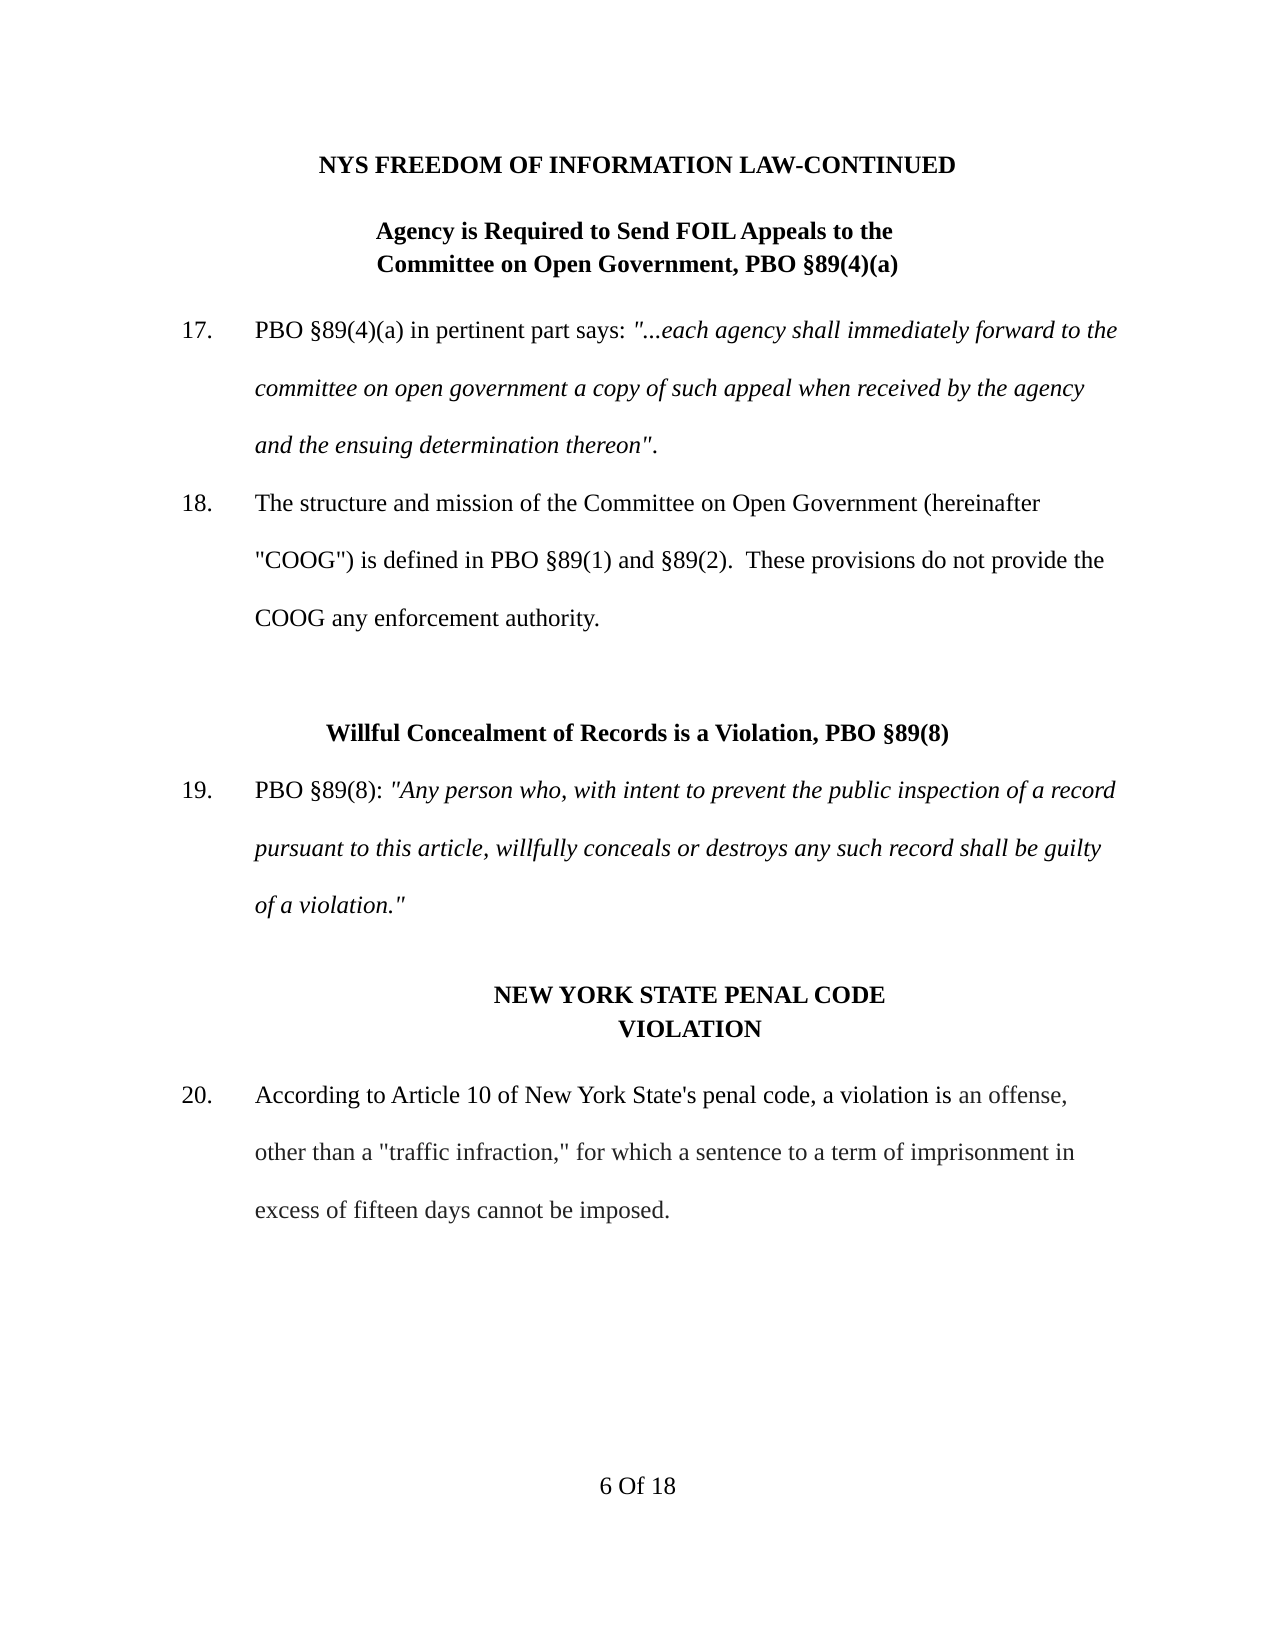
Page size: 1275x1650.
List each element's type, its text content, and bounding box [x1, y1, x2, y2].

list PBO §89(8): "Any person who, with intent to prevent the public inspection of a record pursuant to this article, willfully conceals or destroys any such record shall be guilty of a violation." [181, 775, 1125, 919]
list PBO §89(4)(a) in pertinent part says: "...each agency shall immediately forward to the committee on open government a copy of such appeal when received by the agency and the ensuing determination thereon". [181, 315, 1125, 459]
list The structure and mission of the Committee on Open Government (hereinafter "COOG") is defined in PBO §89(1) and §89(2). These provisions do not provide the COOG any enforcement authority. [181, 488, 1125, 631]
list Willful Concealment of Records is a Violation, PBO §89(8) [150, 660, 1125, 746]
list NEW YORK STATE PENAL CODE Violation [181, 948, 1125, 1075]
list NYS Freedom of Information Law-CONTINUED Agency is Required to Send FOIL Appeals to the Committee on Open Government, PBO §89(4)(a) [150, 150, 1125, 311]
list According to Article 10 of New York State's penal code, a violation is an offense, other than a "traffic infraction," for which a sentence to a term of imprisonment in excess of fifteen days cannot be imposed. [181, 1080, 1125, 1223]
